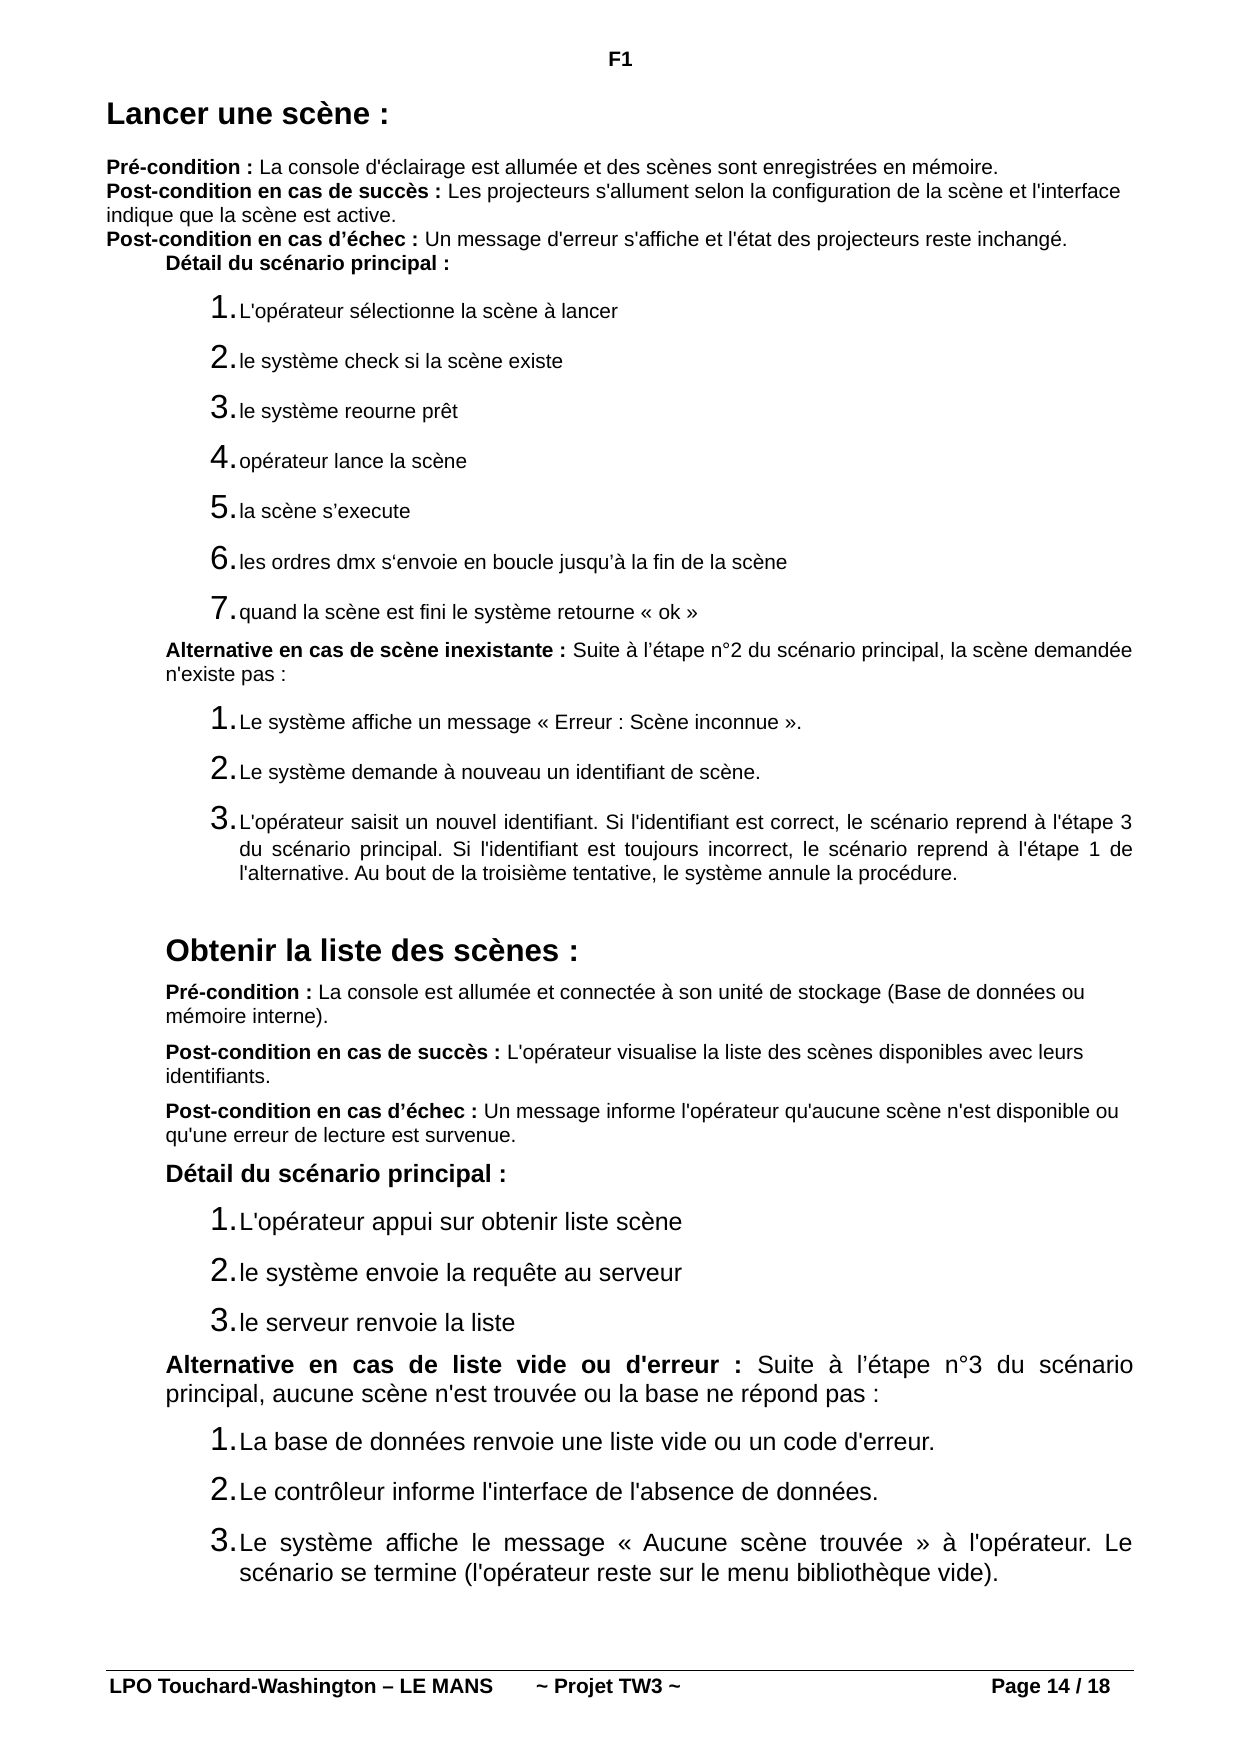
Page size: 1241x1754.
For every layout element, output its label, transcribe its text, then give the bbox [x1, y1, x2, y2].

text Détail du scénario principal : [165, 1159, 1134, 1188]
text Post-condition en cas d’échec : Un message d'erreur s'affiche et l'état des projecteurs reste inchangé. [106, 227, 1134, 251]
list les ordres dmx s‘envoie en boucle jusqu’à la fin de la scène [210, 538, 1134, 576]
text F1 [106, 47, 1134, 71]
list la scène s’execute [210, 487, 1134, 526]
list La base de données renvoie une liste vide ou un code d'erreur. [210, 1419, 1134, 1458]
list L'opérateur appui sur obtenir liste scène [210, 1199, 1134, 1238]
list opérateur lance la scène [210, 437, 1134, 476]
text Obtenir la liste des scènes : [165, 932, 1134, 968]
list le système check si la scène existe [210, 337, 1134, 375]
list le système envoie la requête au serveur [210, 1249, 1134, 1288]
text Post-condition en cas de succès : Les projecteurs s'allument selon la configuration de la scène et l'interface indique que la scène est active. [106, 179, 1134, 227]
text Alternative en cas de liste vide ou d'erreur : Suite à l’étape n°3 du scénario principal, aucune scène n'est trouvée ou la base ne répond pas : [165, 1350, 1134, 1407]
text Post-condition en cas d’échec : Un message informe l'opérateur qu'aucune scène n'est disponible ou qu'une erreur de lecture est survenue. [165, 1099, 1134, 1147]
list quand la scène est fini le système retourne « ok » [210, 588, 1134, 626]
list Le système affiche le message « Aucune scène trouvée » à l'opérateur. Le scénario se termine (l'opérateur reste sur le menu bibliothèque vide). [210, 1520, 1134, 1587]
list Le contrôleur informe l'interface de l'absence de données. [210, 1469, 1134, 1508]
list L'opérateur saisit un nouvel identifiant. Si l'identifiant est correct, le scénario reprend à l'étape 3 du scénario principal. Si l'identifiant est toujours incorrect, le scénario reprend à l'étape 1 de l'alternative. Au bout de la troisième tentative, le système annule la procédure. [210, 798, 1134, 884]
text Détail du scénario principal : [165, 251, 1134, 275]
text Pré-condition : La console d'éclairage est allumée et des scènes sont enregistrées en mémoire. [106, 155, 1134, 179]
list Le système affiche un message « Erreur : Scène inconnue ». [210, 698, 1134, 736]
list le système reourne prêt [210, 387, 1134, 426]
list le serveur renvoie la liste [210, 1300, 1134, 1338]
text Alternative en cas de scène inexistante : Suite à l’étape n°2 du scénario principal, la scène demandée n'existe pas : [165, 638, 1134, 686]
text Post-condition en cas de succès : L'opérateur visualise la liste des scènes disponibles avec leurs identifiants. [165, 1039, 1134, 1087]
text Lancer une scène : [106, 95, 1134, 131]
list L'opérateur sélectionne la scène à lancer [210, 287, 1134, 325]
list Le système demande à nouveau un identifiant de scène. [210, 748, 1134, 786]
text Pré-condition : La console est allumée et connectée à son unité de stockage (Base de données ou mémoire interne). [165, 980, 1134, 1028]
